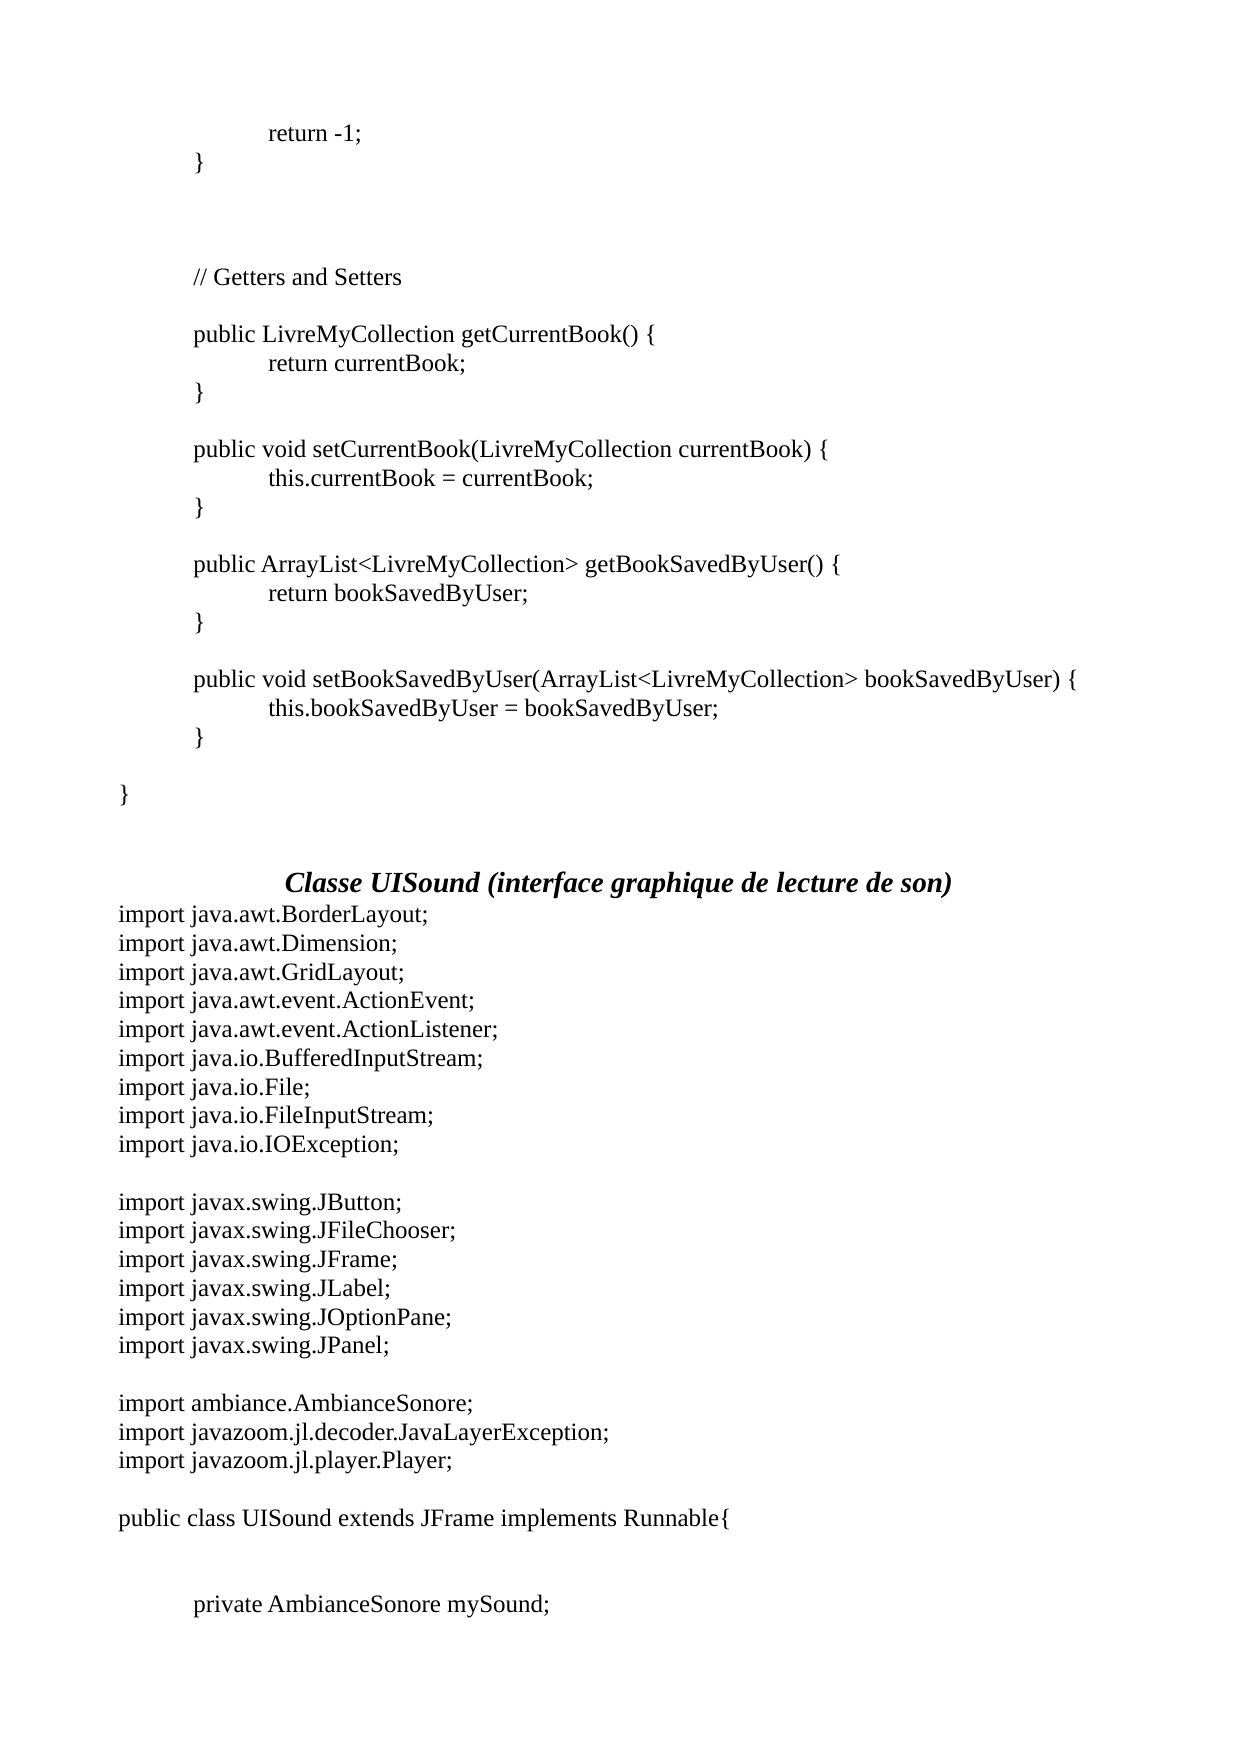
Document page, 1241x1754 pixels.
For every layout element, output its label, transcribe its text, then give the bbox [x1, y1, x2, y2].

text public class UISound extends JFrame implements Runnable{ [118, 1503, 1122, 1532]
text private AmbianceSonore mySound; [118, 1589, 1122, 1618]
text import javax.swing.JFileChooser; [118, 1215, 1122, 1244]
text import javax.swing.JLabel; [118, 1273, 1122, 1302]
text import java.io.File; [118, 1072, 1122, 1100]
text import javazoom.jl.player.Player; [118, 1445, 1122, 1474]
text public ArrayList<LivreMyCollection> getBookSavedByUser() { [118, 549, 1122, 578]
text } [118, 722, 1122, 751]
text import java.io.IOException; [118, 1129, 1122, 1158]
text // Getters and Setters [118, 262, 1122, 291]
text import java.awt.Dimension; [118, 928, 1122, 957]
text import javax.swing.JPanel; [118, 1330, 1122, 1359]
text import javax.swing.JFrame; [118, 1244, 1122, 1273]
text import java.awt.GridLayout; [118, 957, 1122, 985]
text return currentBook; [118, 348, 1122, 377]
text } [118, 779, 1122, 808]
text } [118, 607, 1122, 636]
text import java.awt.event.ActionListener; [118, 1014, 1122, 1043]
text this.currentBook = currentBook; [118, 463, 1122, 492]
text } [118, 492, 1122, 521]
text import java.awt.BorderLayout; [118, 899, 1122, 928]
text public void setBookSavedByUser(ArrayList<LivreMyCollection> bookSavedByUser) { [118, 664, 1122, 693]
text import ambiance.AmbianceSonore; [118, 1388, 1122, 1417]
text return -1; [118, 118, 1122, 147]
text import javazoom.jl.decoder.JavaLayerException; [118, 1417, 1122, 1445]
text import java.io.FileInputStream; [118, 1100, 1122, 1129]
text } [118, 147, 1122, 176]
text Classe UISound (interface graphique de lecture de son) [118, 866, 1122, 899]
text import javax.swing.JButton; [118, 1187, 1122, 1215]
text import java.awt.event.ActionEvent; [118, 985, 1122, 1014]
text public LivreMyCollection getCurrentBook() { [118, 319, 1122, 348]
text public void setCurrentBook(LivreMyCollection currentBook) { [118, 434, 1122, 463]
text this.bookSavedByUser = bookSavedByUser; [118, 693, 1122, 722]
text return bookSavedByUser; [118, 578, 1122, 607]
text import javax.swing.JOptionPane; [118, 1302, 1122, 1330]
text } [118, 377, 1122, 406]
text import java.io.BufferedInputStream; [118, 1043, 1122, 1072]
